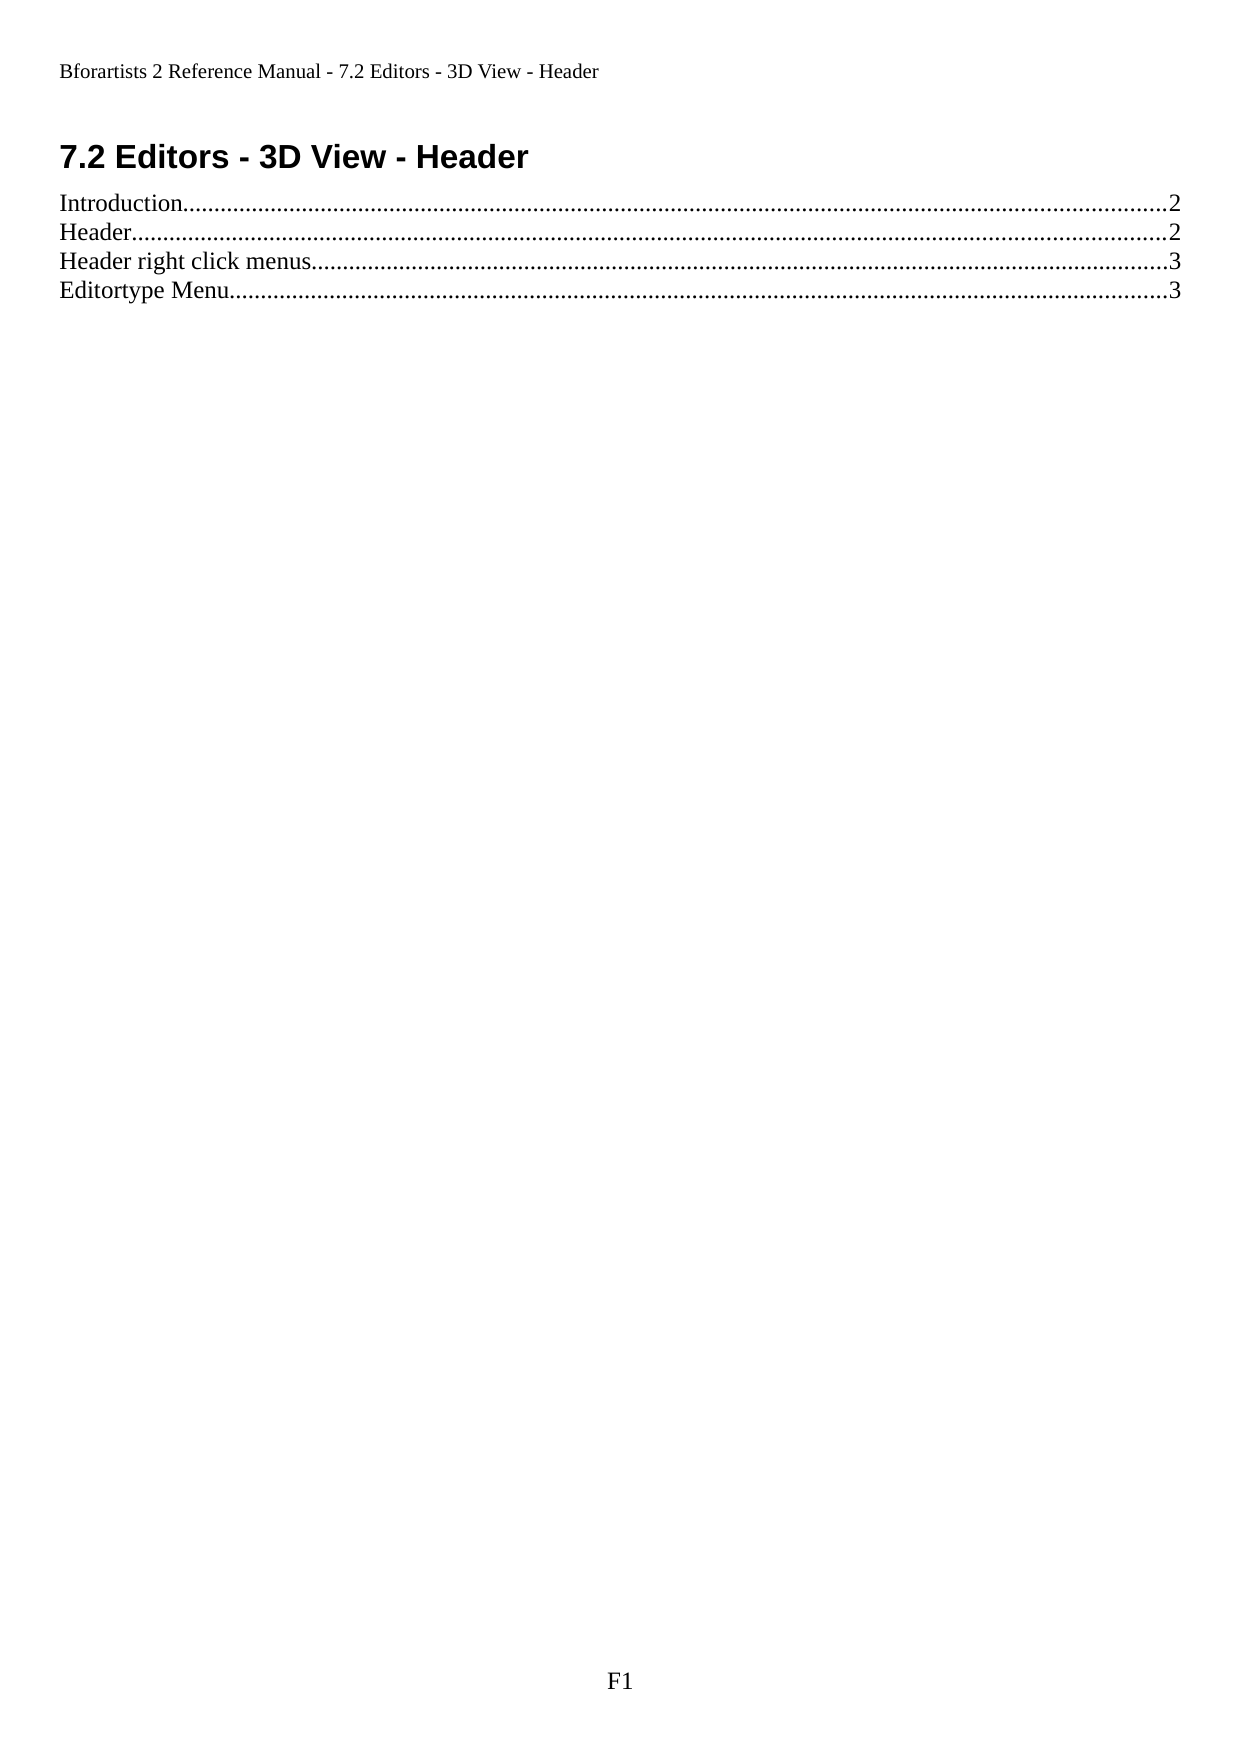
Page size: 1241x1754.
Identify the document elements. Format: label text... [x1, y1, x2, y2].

text Header right click menus 3 [59, 246, 1181, 275]
text Editortype Menu 3 [59, 275, 1181, 303]
subtitle 7.2 Editors - 3D View - Header [59, 138, 1181, 176]
text Introduction 2 [59, 188, 1181, 217]
text Header 2 [59, 217, 1181, 246]
